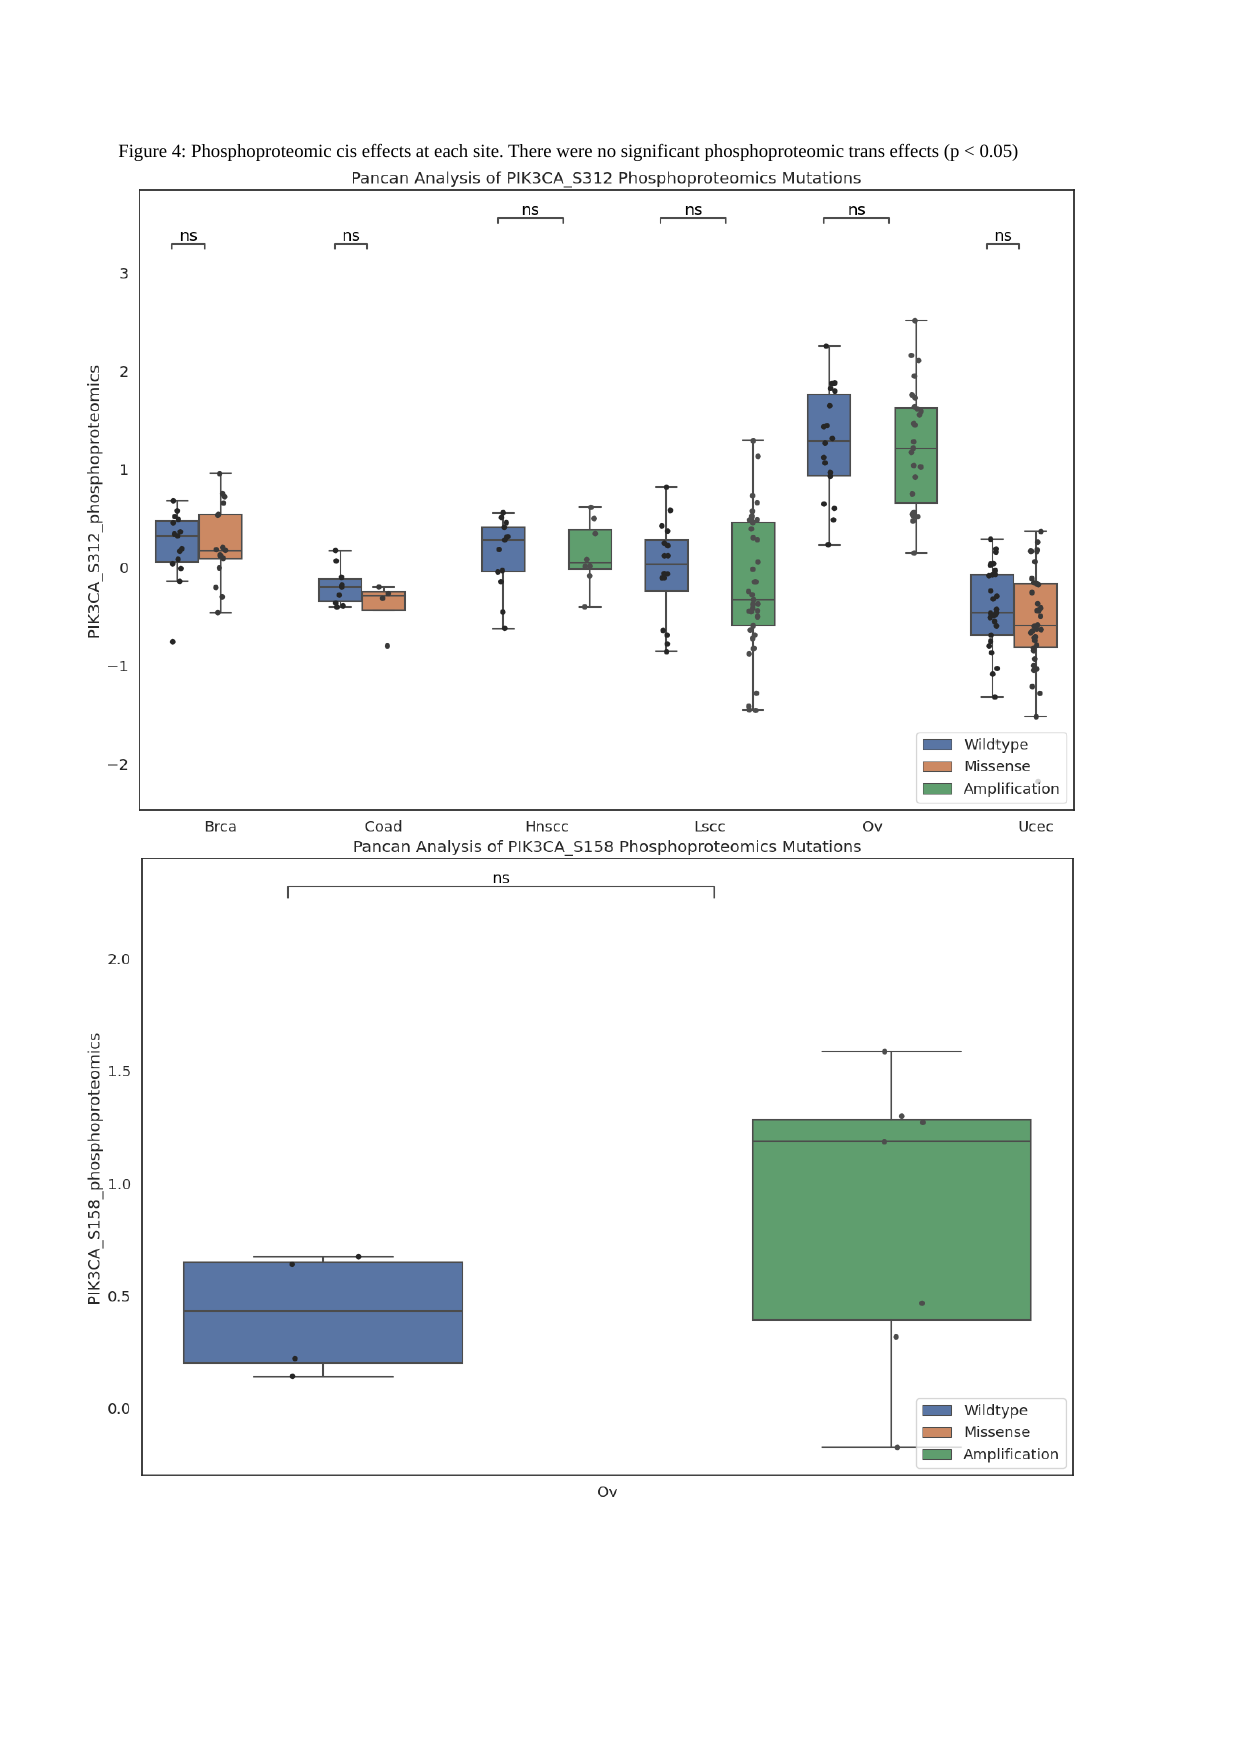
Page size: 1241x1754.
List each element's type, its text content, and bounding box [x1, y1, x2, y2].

text Figure 4: Phosphoproteomic cis effects at each site. There were no significant phosphoproteomic trans effects (p < 0.05) [118, 140, 1122, 161]
picture [79, 163, 1077, 1498]
